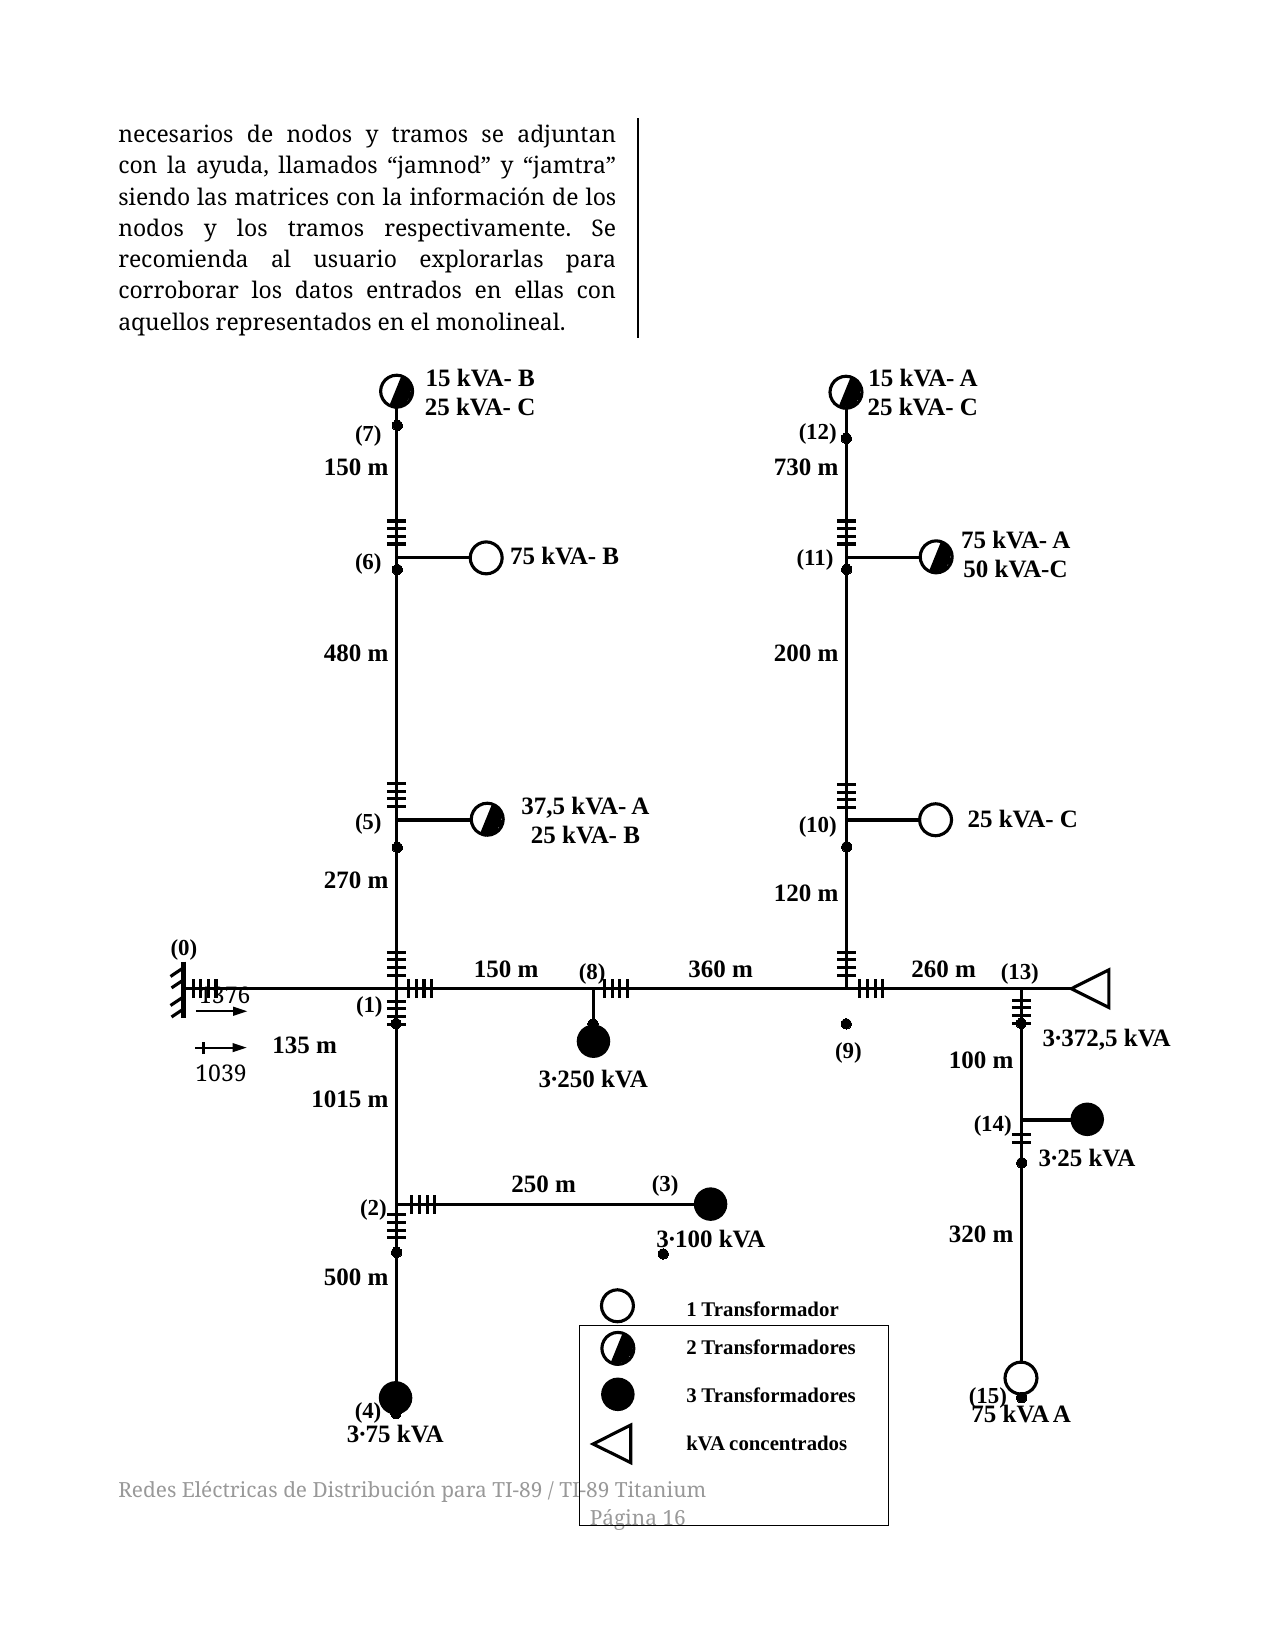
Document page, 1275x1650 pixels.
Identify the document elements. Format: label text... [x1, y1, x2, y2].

text necesarios de nodos y tramos se adjuntan con la ayuda, llamados “jamnod” y “jamtra” siendo las matrices con la información de los nodos y los tramos respectivamente. Se recomienda al usuario explorarlas para corroborar los datos entrados en ellas con aquellos representados en el monolineal. [118, 118, 617, 337]
